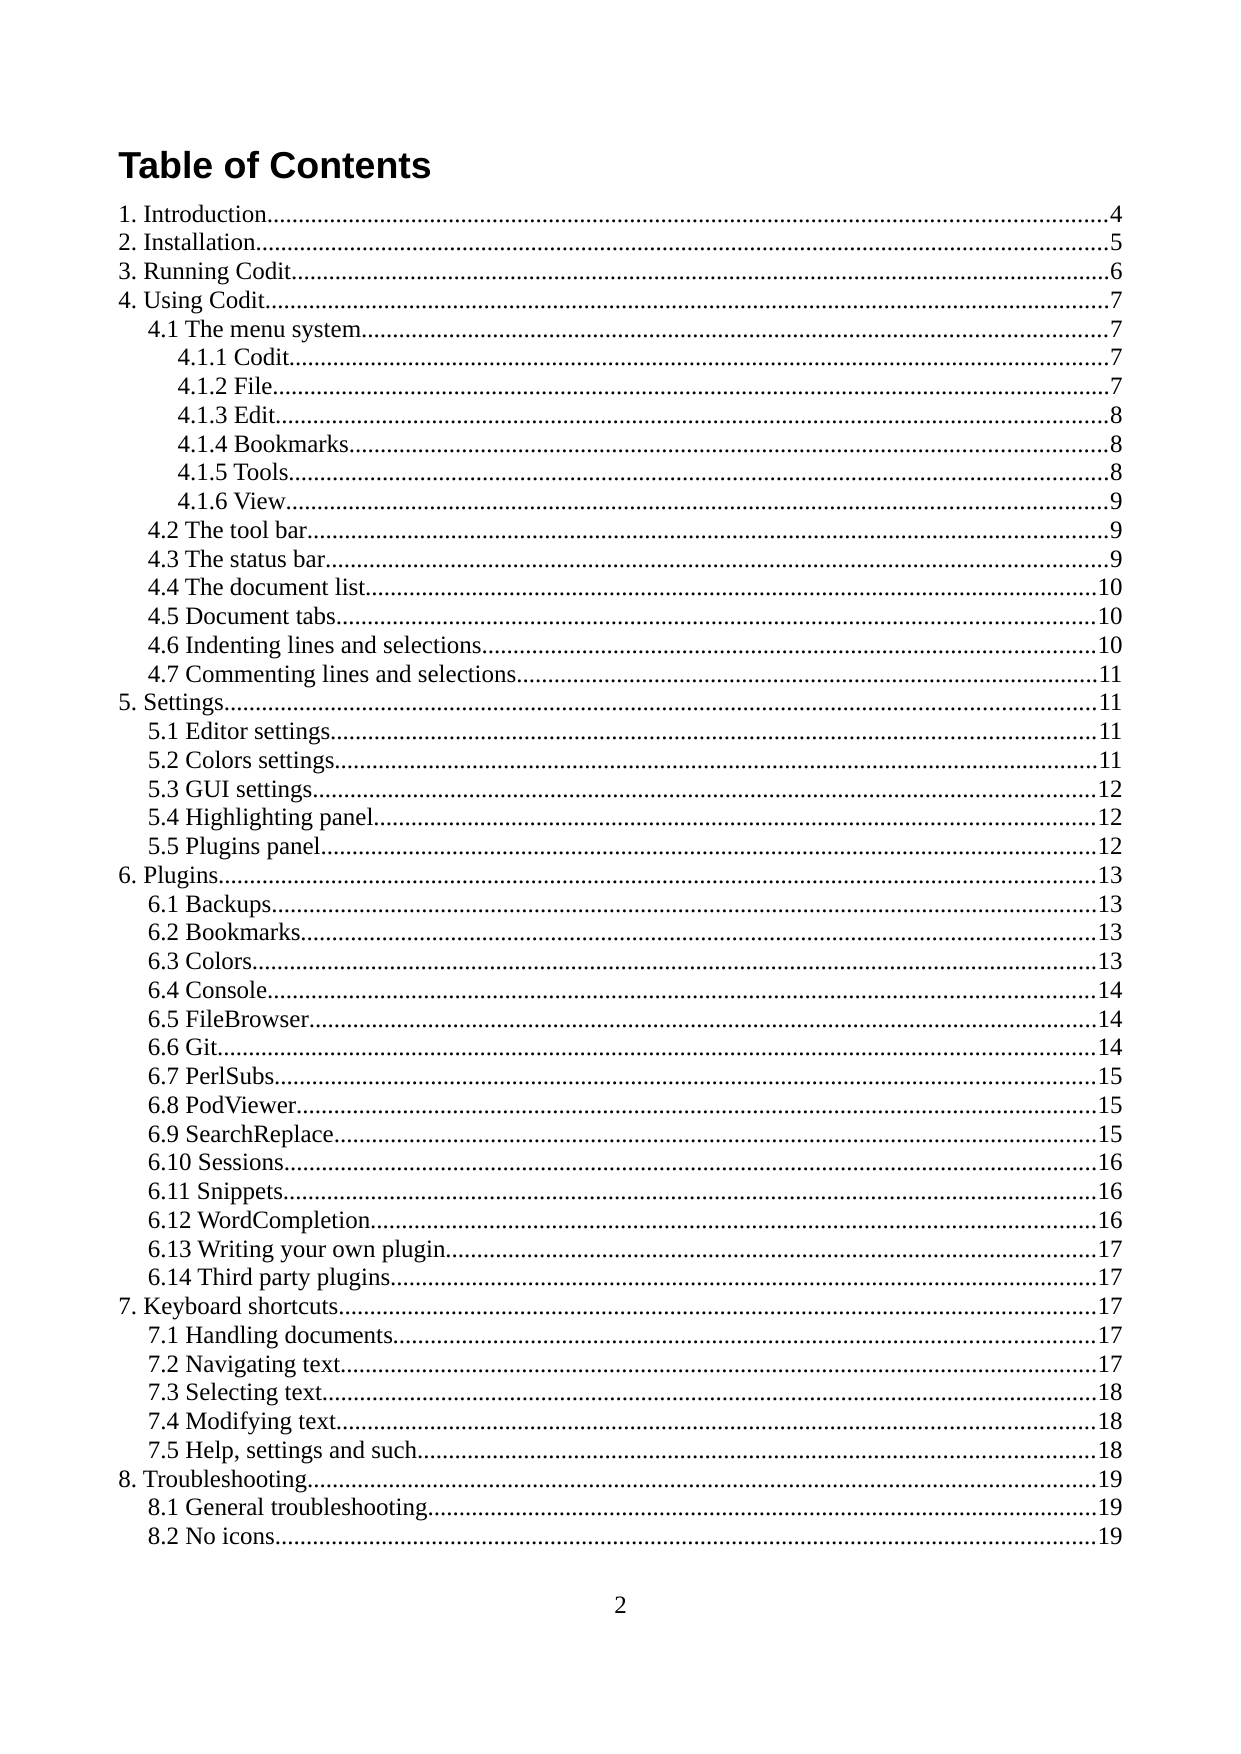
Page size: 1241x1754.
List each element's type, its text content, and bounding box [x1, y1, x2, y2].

text 4.7 Commenting lines and selections 11 [148, 659, 1122, 687]
text 4. Using Codit 7 [118, 285, 1122, 314]
text 5.2 Colors settings 11 [148, 745, 1122, 774]
text 6.11 Snippets 16 [148, 1176, 1122, 1205]
text 6.7 PerlSubs 15 [148, 1061, 1122, 1090]
text 1. Introduction 4 [118, 199, 1122, 227]
text 2. Installation 5 [118, 227, 1122, 256]
text 4.1.2 File 7 [177, 371, 1122, 400]
text 6.12 WordCompletion 16 [148, 1205, 1122, 1234]
text 6.4 Console 14 [148, 975, 1122, 1004]
text 4.1.5 Tools 8 [177, 457, 1122, 486]
text 5.4 Highlighting panel 12 [148, 802, 1122, 831]
text 6.10 Sessions 16 [148, 1147, 1122, 1176]
text 5.1 Editor settings 11 [148, 716, 1122, 745]
text 7.5 Help, settings and such 18 [148, 1435, 1122, 1464]
text 7.2 Navigating text 17 [148, 1349, 1122, 1377]
text 6.14 Third party plugins 17 [148, 1262, 1122, 1291]
text 6.13 Writing your own plugin 17 [148, 1234, 1122, 1262]
text 6.1 Backups 13 [148, 889, 1122, 917]
text 7.4 Modifying text 18 [148, 1406, 1122, 1435]
text 4.6 Indenting lines and selections 10 [148, 630, 1122, 659]
text 6.9 SearchReplace 15 [148, 1119, 1122, 1147]
text 4.5 Document tabs 10 [148, 601, 1122, 630]
text 7.1 Handling documents 17 [148, 1320, 1122, 1349]
text 4.1 The menu system 7 [148, 314, 1122, 342]
text 8.2 No icons 19 [148, 1521, 1122, 1550]
text 3. Running Codit 6 [118, 256, 1122, 285]
text 5.5 Plugins panel 12 [148, 831, 1122, 860]
text 4.3 The status bar 9 [148, 544, 1122, 572]
text 8. Troubleshooting 19 [118, 1464, 1122, 1492]
text 6.6 Git 14 [148, 1032, 1122, 1061]
text 6.3 Colors 13 [148, 946, 1122, 975]
text 4.1.3 Edit 8 [177, 400, 1122, 429]
text 8.1 General troubleshooting 19 [148, 1492, 1122, 1521]
text 7.3 Selecting text 18 [148, 1377, 1122, 1406]
text 4.1.6 View 9 [177, 486, 1122, 515]
text 6. Plugins 13 [118, 860, 1122, 889]
text 6.8 PodViewer 15 [148, 1090, 1122, 1119]
text 4.1.4 Bookmarks 8 [177, 429, 1122, 457]
text 6.2 Bookmarks 13 [148, 917, 1122, 946]
text 5.3 GUI settings 12 [148, 774, 1122, 802]
text 4.4 The document list 10 [148, 572, 1122, 601]
text 7. Keyboard shortcuts 17 [118, 1291, 1122, 1320]
text 6.5 FileBrowser 14 [148, 1004, 1122, 1032]
text 4.1.1 Codit 7 [177, 342, 1122, 371]
text 4.2 The tool bar 9 [148, 515, 1122, 544]
subtitle Table of Contents [118, 143, 1122, 186]
text 5. Settings 11 [118, 687, 1122, 716]
